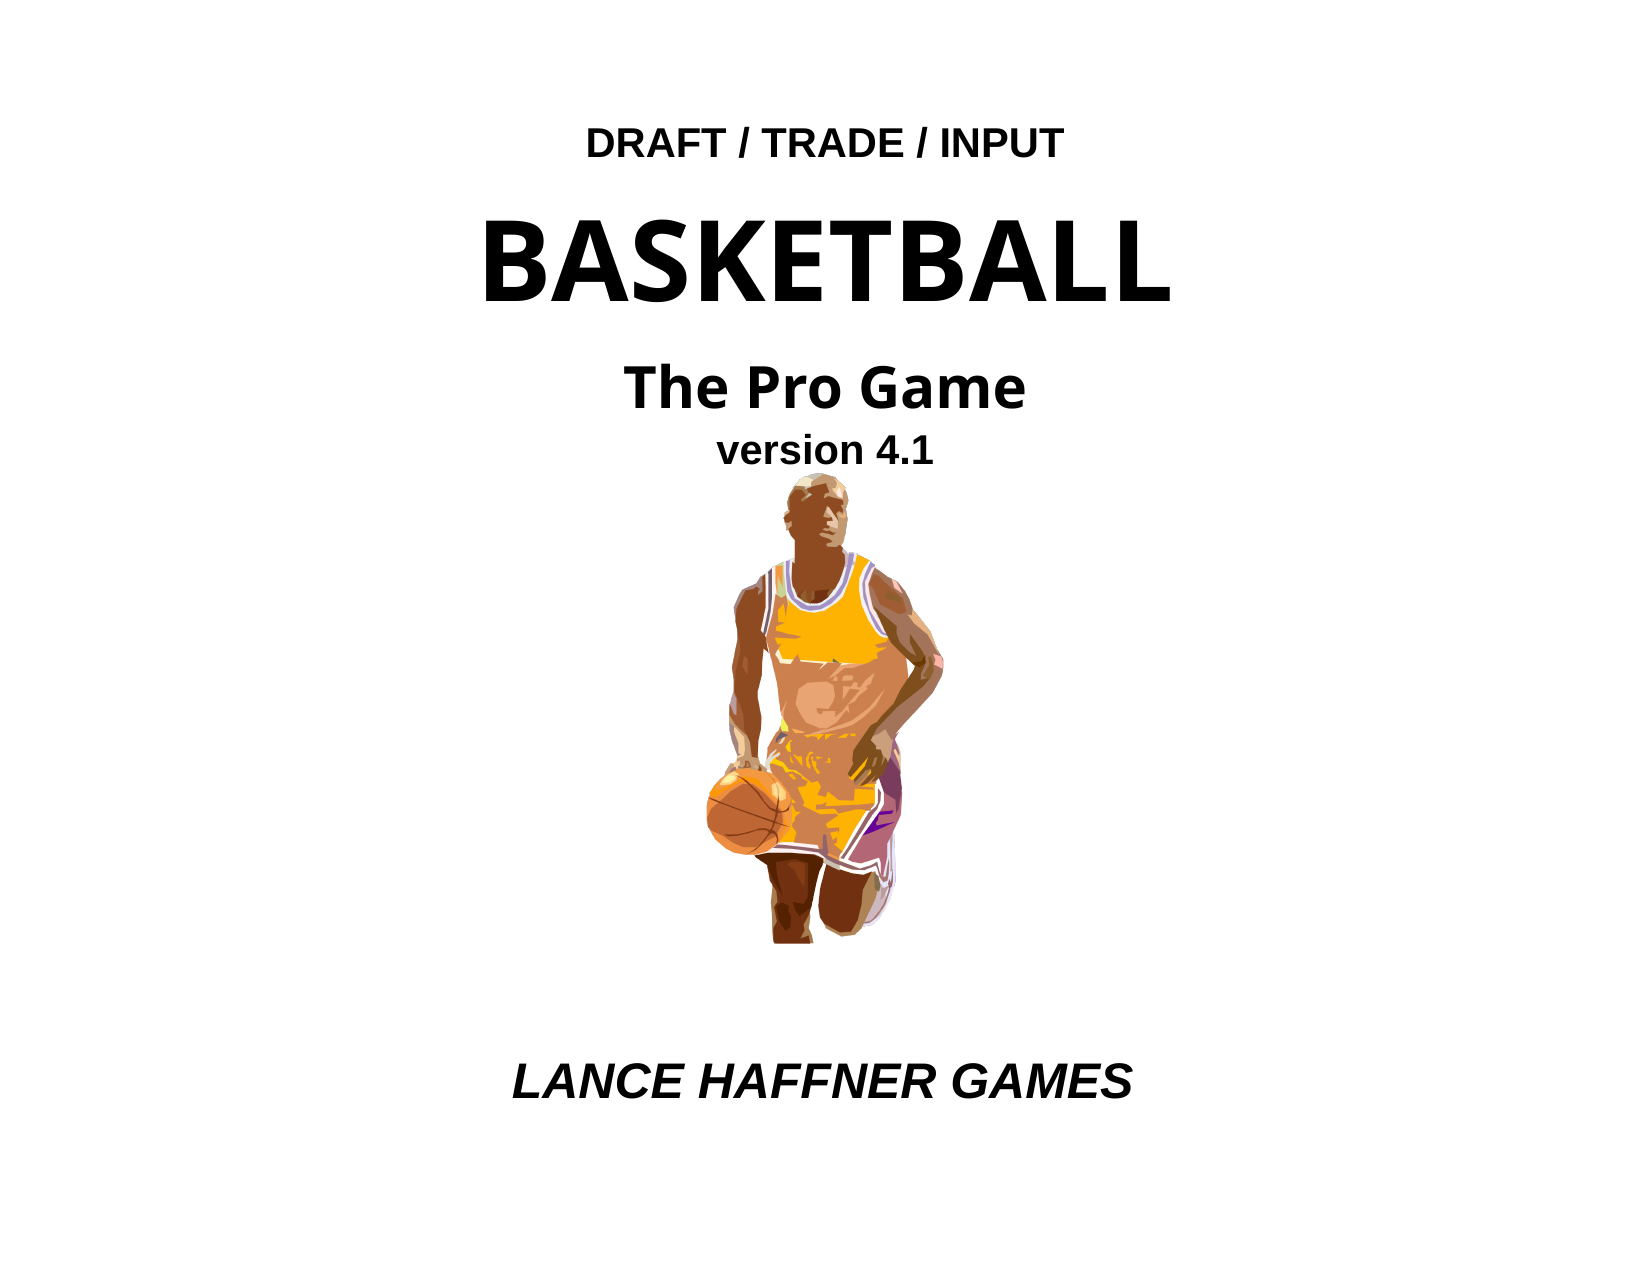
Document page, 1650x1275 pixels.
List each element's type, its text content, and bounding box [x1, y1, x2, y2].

subtitle DRAFT / TRADE / INPUT [118, 118, 1532, 166]
title BASKETBALL [118, 181, 1532, 334]
subtitle The Pro Game [118, 346, 1532, 426]
picture [706, 473, 944, 944]
text LANCE HAFFNER GAMES [118, 1051, 1532, 1108]
subtitle version 4.1 [118, 426, 1532, 474]
